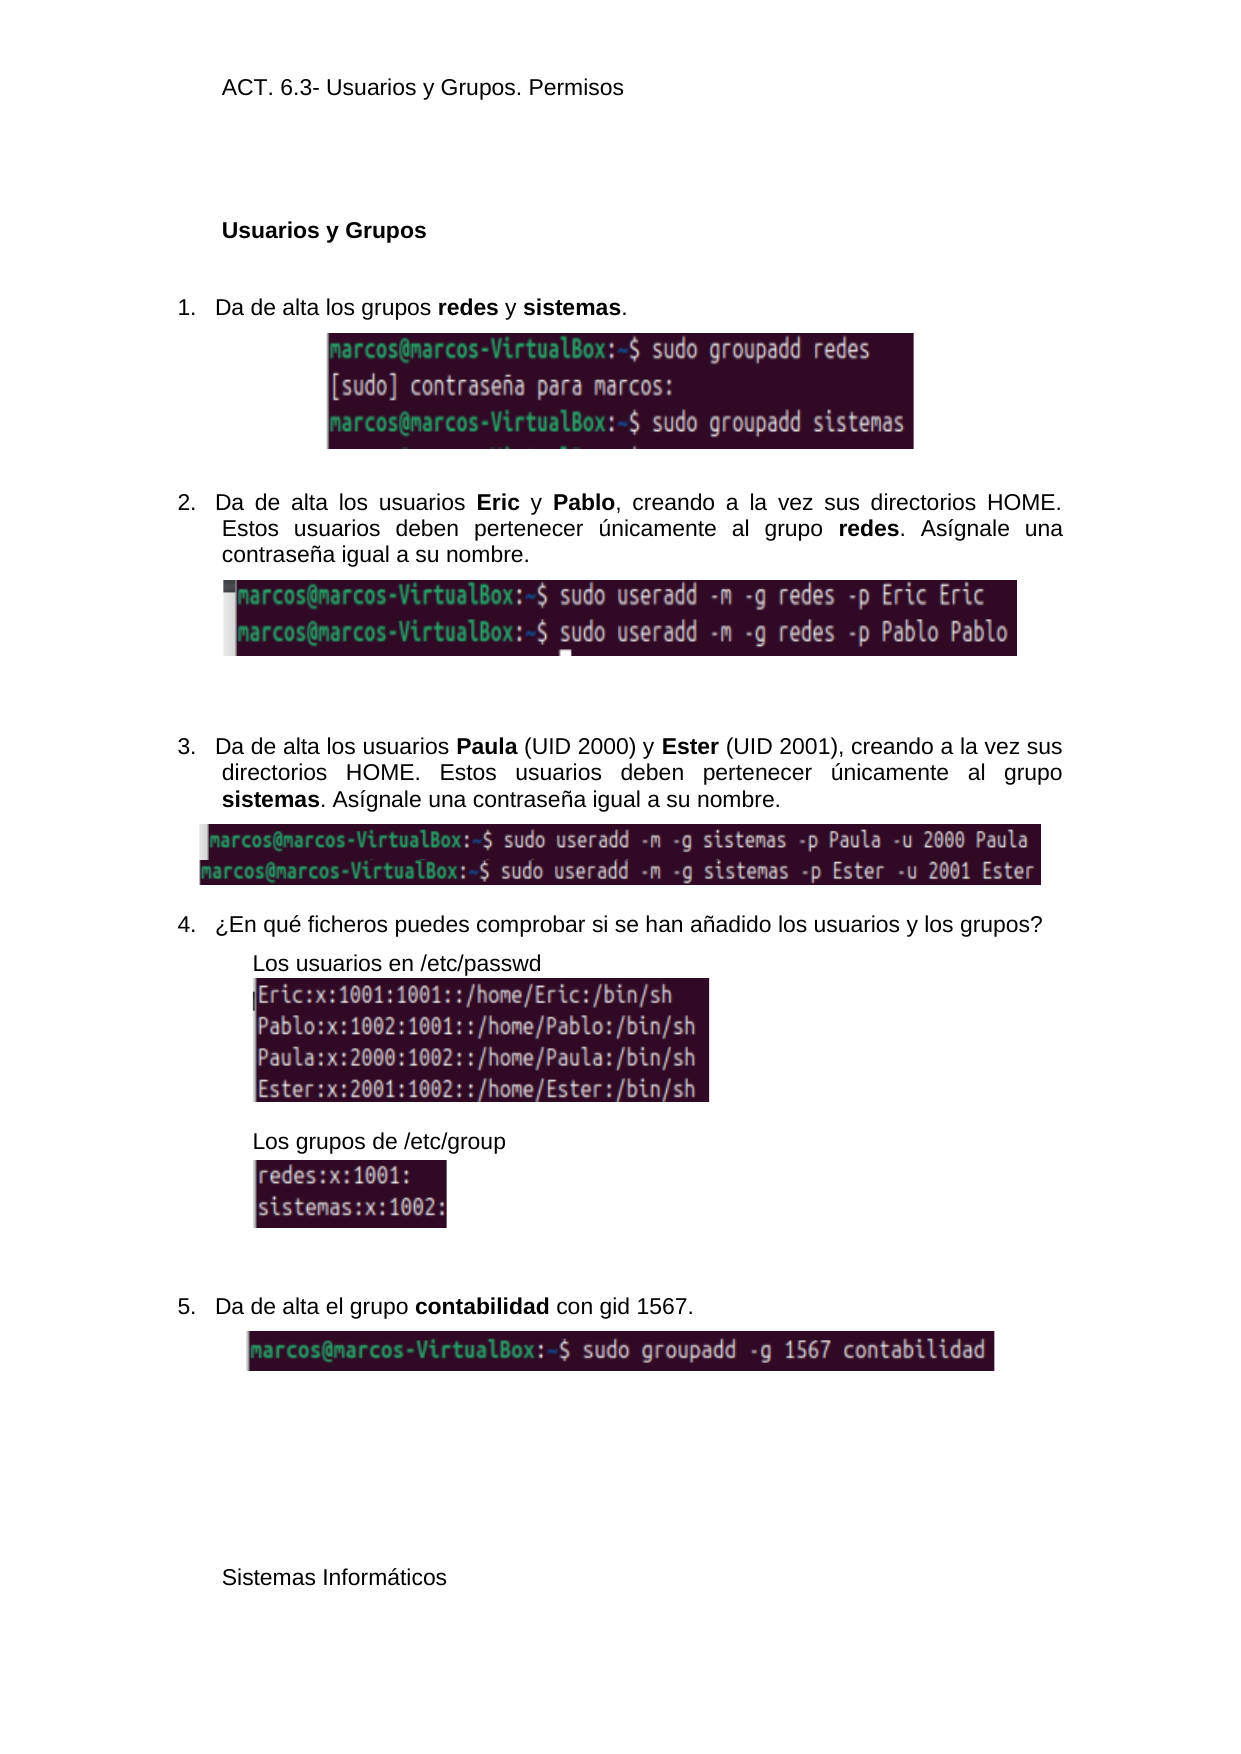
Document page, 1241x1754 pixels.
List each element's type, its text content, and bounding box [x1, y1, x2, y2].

picture [252, 978, 710, 1102]
list Da de alta los usuarios Eric y Pablo, creando a la vez sus directorios HOME. Estos usuarios deben pertenecer únicamente al grupo redes. Asígnale una contraseña igual a su nombre. [177, 489, 1063, 568]
picture [223, 580, 1017, 656]
picture [326, 333, 914, 449]
list Los grupos de /etc/group [252, 1128, 1063, 1154]
picture [199, 824, 1041, 885]
list Da de alta los usuarios Paula (UID 2000) y Ester (UID 2001), creando a la vez sus directorios HOME. Estos usuarios deben pertenecer únicamente al grupo sistemas. Asígnale una contraseña igual a su nombre. [177, 733, 1063, 812]
picture [246, 1331, 995, 1371]
list ¿En qué ficheros puedes comprobar si se han añadido los usuarios y los grupos? [177, 911, 1063, 938]
text Usuarios y Grupos [222, 217, 1063, 243]
picture [252, 1160, 447, 1228]
list Da de alta los grupos redes y sistemas. [177, 294, 1063, 321]
list Da de alta el grupo contabilidad con gid 1567. [177, 1293, 1063, 1319]
list Los usuarios en /etc/passwd [252, 950, 1063, 977]
